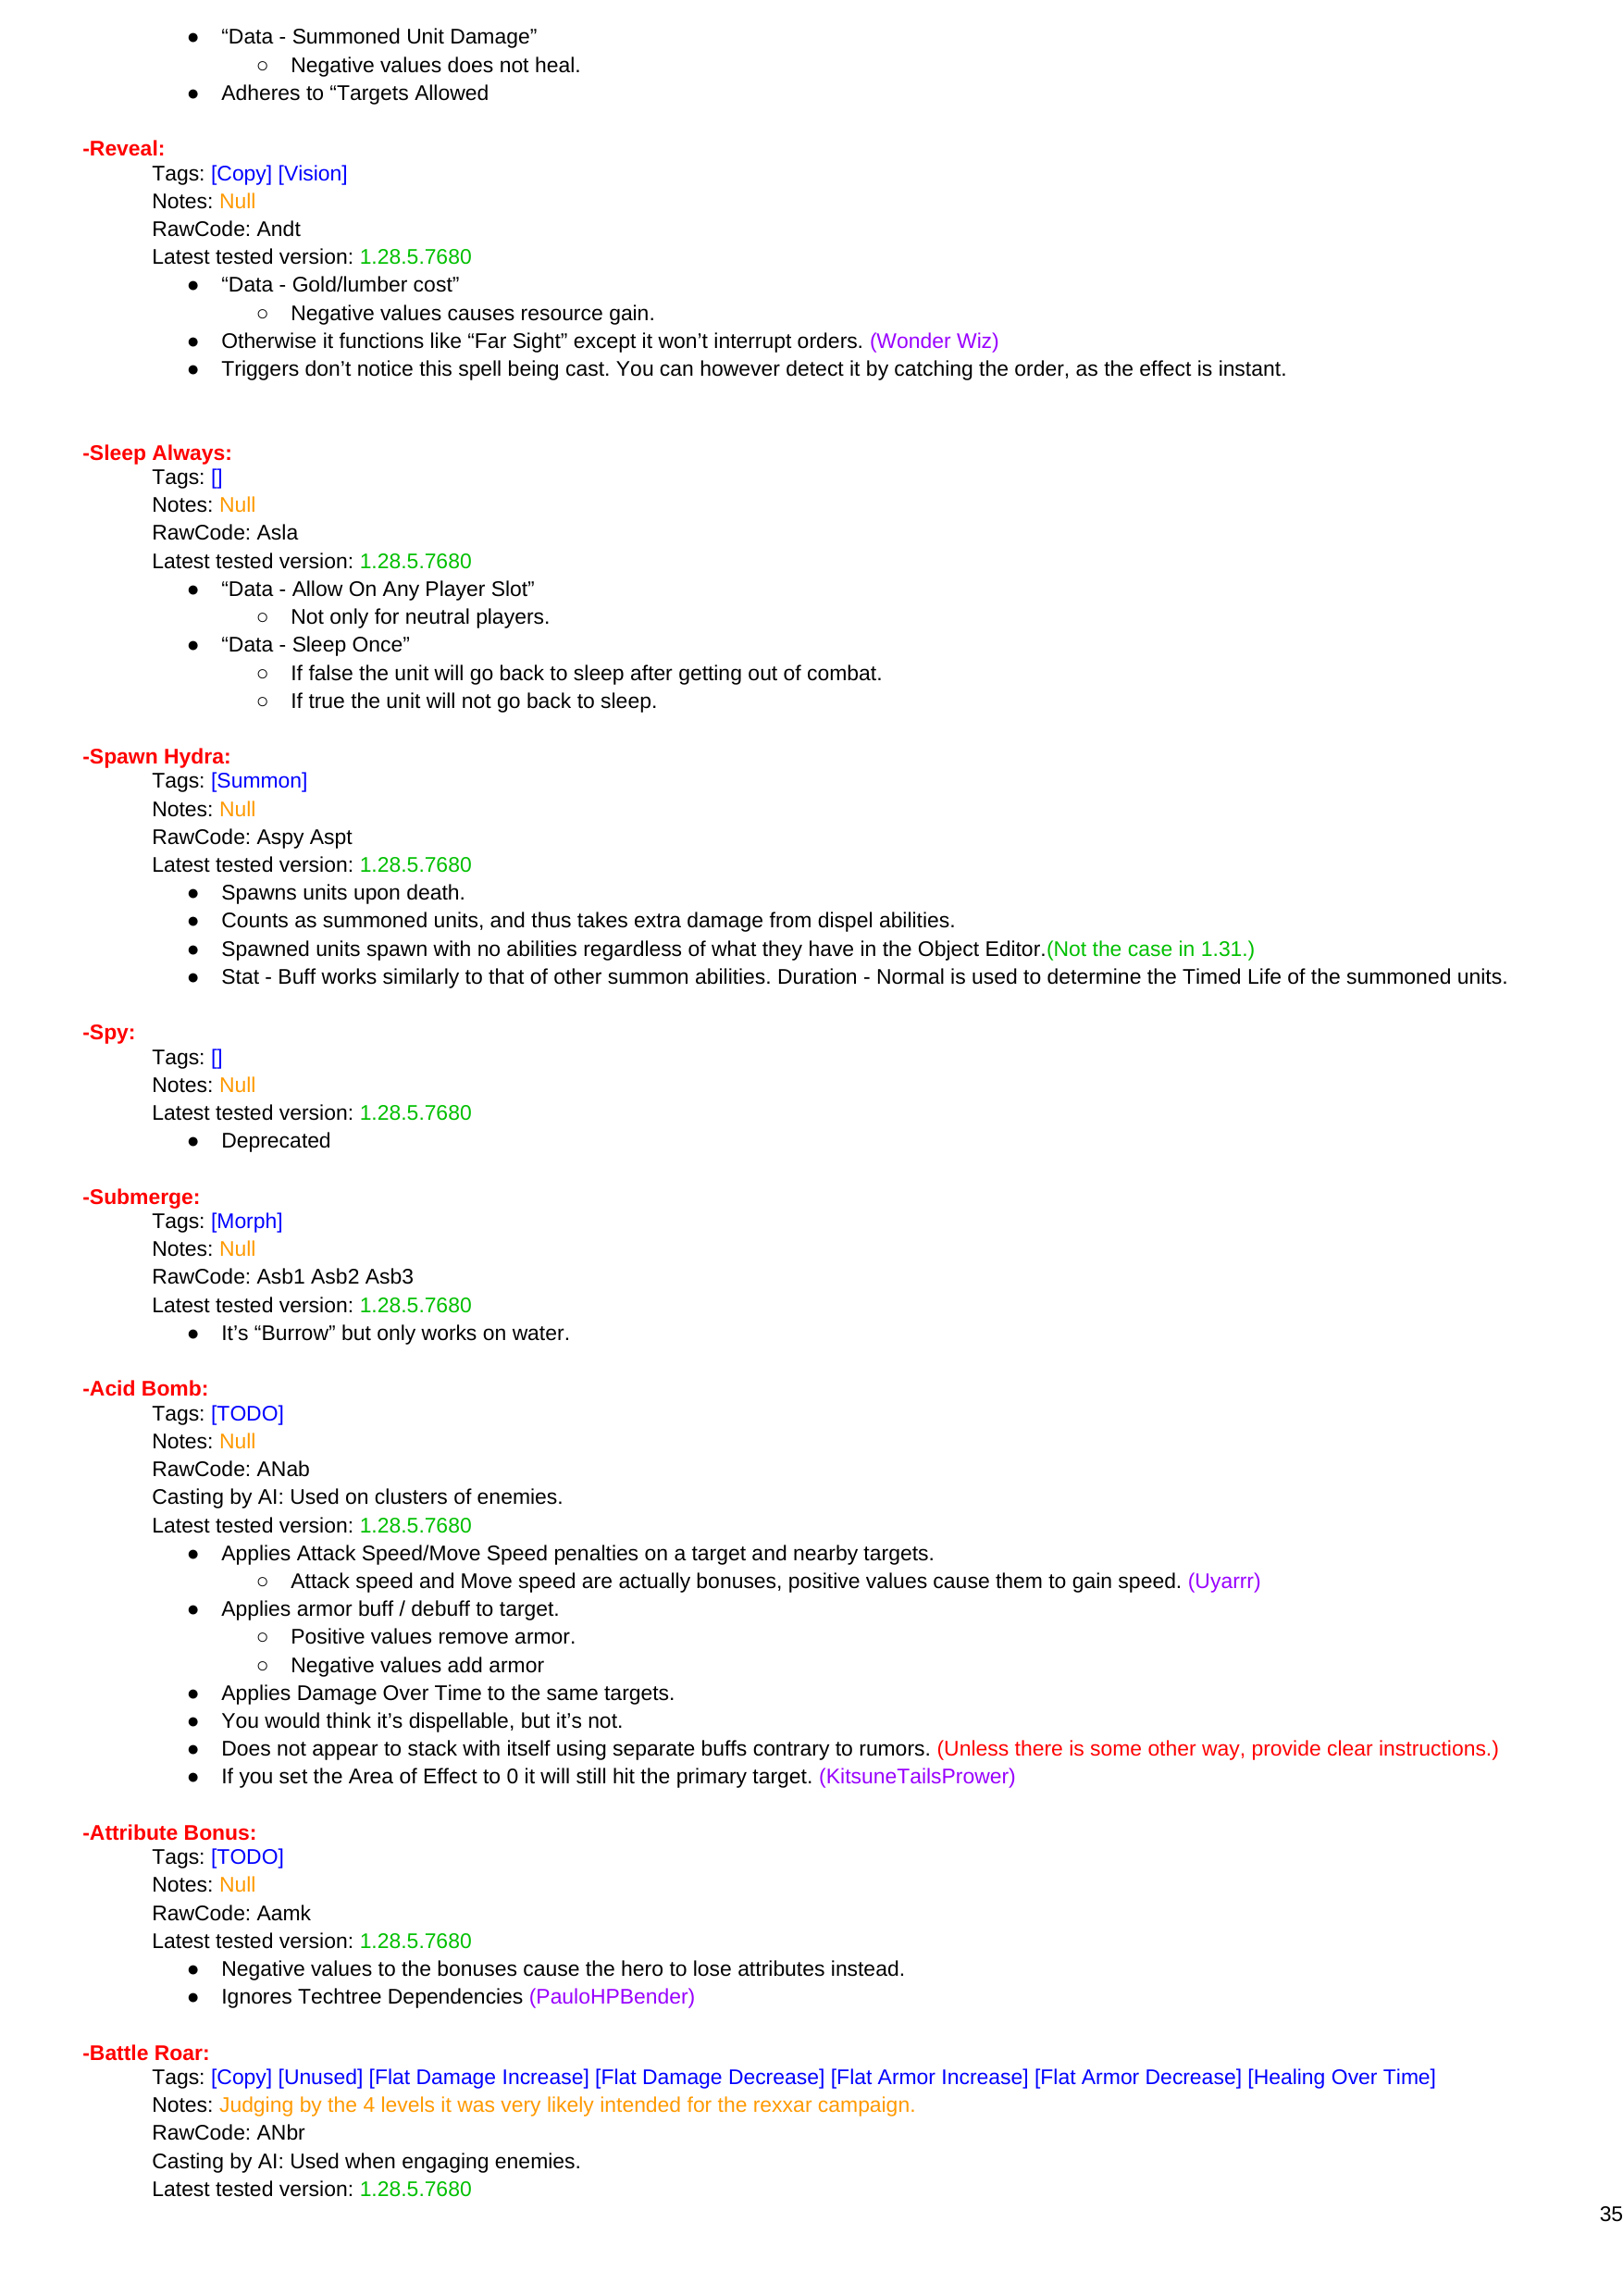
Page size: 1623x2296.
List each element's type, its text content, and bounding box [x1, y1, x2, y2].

list If false the unit will go back to sleep after getting out of combat. [256, 660, 1623, 685]
list Attack speed and Move speed are actually bonuses, positive values cause them to gain speed. (Uyarrr) [256, 1569, 1623, 1593]
text Casting by AI: Used on clusters of enemies. [82, 1484, 1623, 1509]
subtitle -Reveal: [13, 136, 1623, 160]
text Tags: [Copy] [Unused] [Flat Damage Increase] [Flat Damage Decrease] [Flat Armor Increase] [Flat Armor Decrease] [Healing Over Time] [13, 2065, 1623, 2089]
list Spawned units spawn with no abilities regardless of what they have in the Object Editor.(Not the case in 1.31.) [187, 937, 1623, 961]
text Latest tested version: 1.28.5.7680 [82, 1100, 1623, 1124]
list Applies Attack Speed/Move Speed penalties on a target and nearby targets. [187, 1541, 1623, 1565]
text Tags: [Morph] [13, 1209, 1623, 1233]
text RawCode: Asla [82, 520, 1623, 545]
list If you set the Area of Effect to 0 it will still hit the primary target. (KitsuneTailsPrower) [187, 1764, 1623, 1789]
text Notes: Judging by the 4 levels it was very likely intended for the rexxar campaign. [82, 2092, 1623, 2116]
subtitle -Attribute Bonus: [13, 1820, 1623, 1844]
text Tags: [] [13, 1045, 1623, 1069]
list Positive values remove armor. [256, 1624, 1623, 1649]
list Negative values add armor [256, 1653, 1623, 1677]
list Negative values to the bonuses cause the hero to lose attributes instead. [187, 1956, 1623, 1980]
text Latest tested version: 1.28.5.7680 [82, 1512, 1623, 1537]
list “Data - Gold/lumber cost” [187, 272, 1623, 297]
text Tags: [Summon] [13, 768, 1623, 793]
text Latest tested version: 1.28.5.7680 [82, 1293, 1623, 1317]
list “Data - Allow On Any Player Slot” [187, 577, 1623, 601]
list Does not appear to stack with itself using separate buffs contrary to rumors. (Unless there is some other way, provide clear instructions.) [187, 1736, 1623, 1760]
text Tags: [TODO] [13, 1844, 1623, 1868]
text Tags: [Copy] [Vision] [13, 160, 1623, 185]
list Triggers don’t notice this spell being cast. You can however detect it by catching the order, as the effect is instant. [187, 356, 1623, 380]
subtitle -Spy: [13, 1020, 1623, 1045]
list Adheres to “Targets Allowed [187, 81, 1623, 105]
list Counts as summoned units, and thus takes extra damage from dispel abilities. [187, 908, 1623, 933]
text RawCode: Aamk [82, 1900, 1623, 1925]
text Notes: Null [82, 1236, 1623, 1261]
text Tags: [TODO] [13, 1401, 1623, 1425]
text Notes: Null [82, 189, 1623, 213]
text Notes: Null [82, 797, 1623, 821]
list It’s “Burrow” but only works on water. [187, 1321, 1623, 1345]
text RawCode: Andt [82, 217, 1623, 241]
text Latest tested version: 1.28.5.7680 [82, 549, 1623, 573]
text Notes: Null [82, 492, 1623, 516]
list “Data - Summoned Unit Damage” [187, 24, 1623, 49]
subtitle -Spawn Hydra: [13, 744, 1623, 768]
list Not only for neutral players. [256, 604, 1623, 628]
list Negative values does not heal. [256, 53, 1623, 77]
list Ignores Techtree Dependencies (PauloHPBender) [187, 1984, 1623, 2009]
text Latest tested version: 1.28.5.7680 [82, 852, 1623, 876]
text Latest tested version: 1.28.5.7680 [82, 244, 1623, 269]
text Tags: [] [13, 465, 1623, 489]
subtitle -Submerge: [13, 1185, 1623, 1209]
subtitle -Acid Bomb: [13, 1376, 1623, 1401]
list “Data - Sleep Once” [187, 632, 1623, 656]
list You would think it’s dispellable, but it’s not. [187, 1708, 1623, 1732]
text Latest tested version: 1.28.5.7680 [82, 1929, 1623, 1953]
list If true the unit will not go back to sleep. [256, 689, 1623, 713]
text Notes: Null [82, 1872, 1623, 1897]
text RawCode: ANab [82, 1457, 1623, 1481]
text RawCode: ANbr [82, 2120, 1623, 2145]
subtitle -Sleep Always: [13, 441, 1623, 465]
text Latest tested version: 1.28.5.7680 [82, 2177, 1623, 2201]
text RawCode: Asb1 Asb2 Asb3 [82, 1264, 1623, 1289]
list Deprecated [187, 1128, 1623, 1153]
list Otherwise it functions like “Far Sight” except it won’t interrupt orders. (Wonder Wiz) [187, 329, 1623, 353]
text Notes: Null [82, 1073, 1623, 1097]
list Applies armor buff / debuff to target. [187, 1596, 1623, 1620]
subtitle -Battle Roar: [13, 2040, 1623, 2065]
list Negative values causes resource gain. [256, 300, 1623, 325]
text Notes: Null [13, 1429, 1623, 1453]
list Spawns units upon death. [187, 880, 1623, 905]
list Applies Damage Over Time to the same targets. [187, 1681, 1623, 1705]
text Casting by AI: Used when engaging enemies. [82, 2149, 1623, 2173]
text RawCode: Aspy Aspt [82, 825, 1623, 849]
list Stat - Buff works similarly to that of other summon abilities. Duration - Normal is used to determine the Timed Life of the summoned units. [187, 964, 1623, 988]
